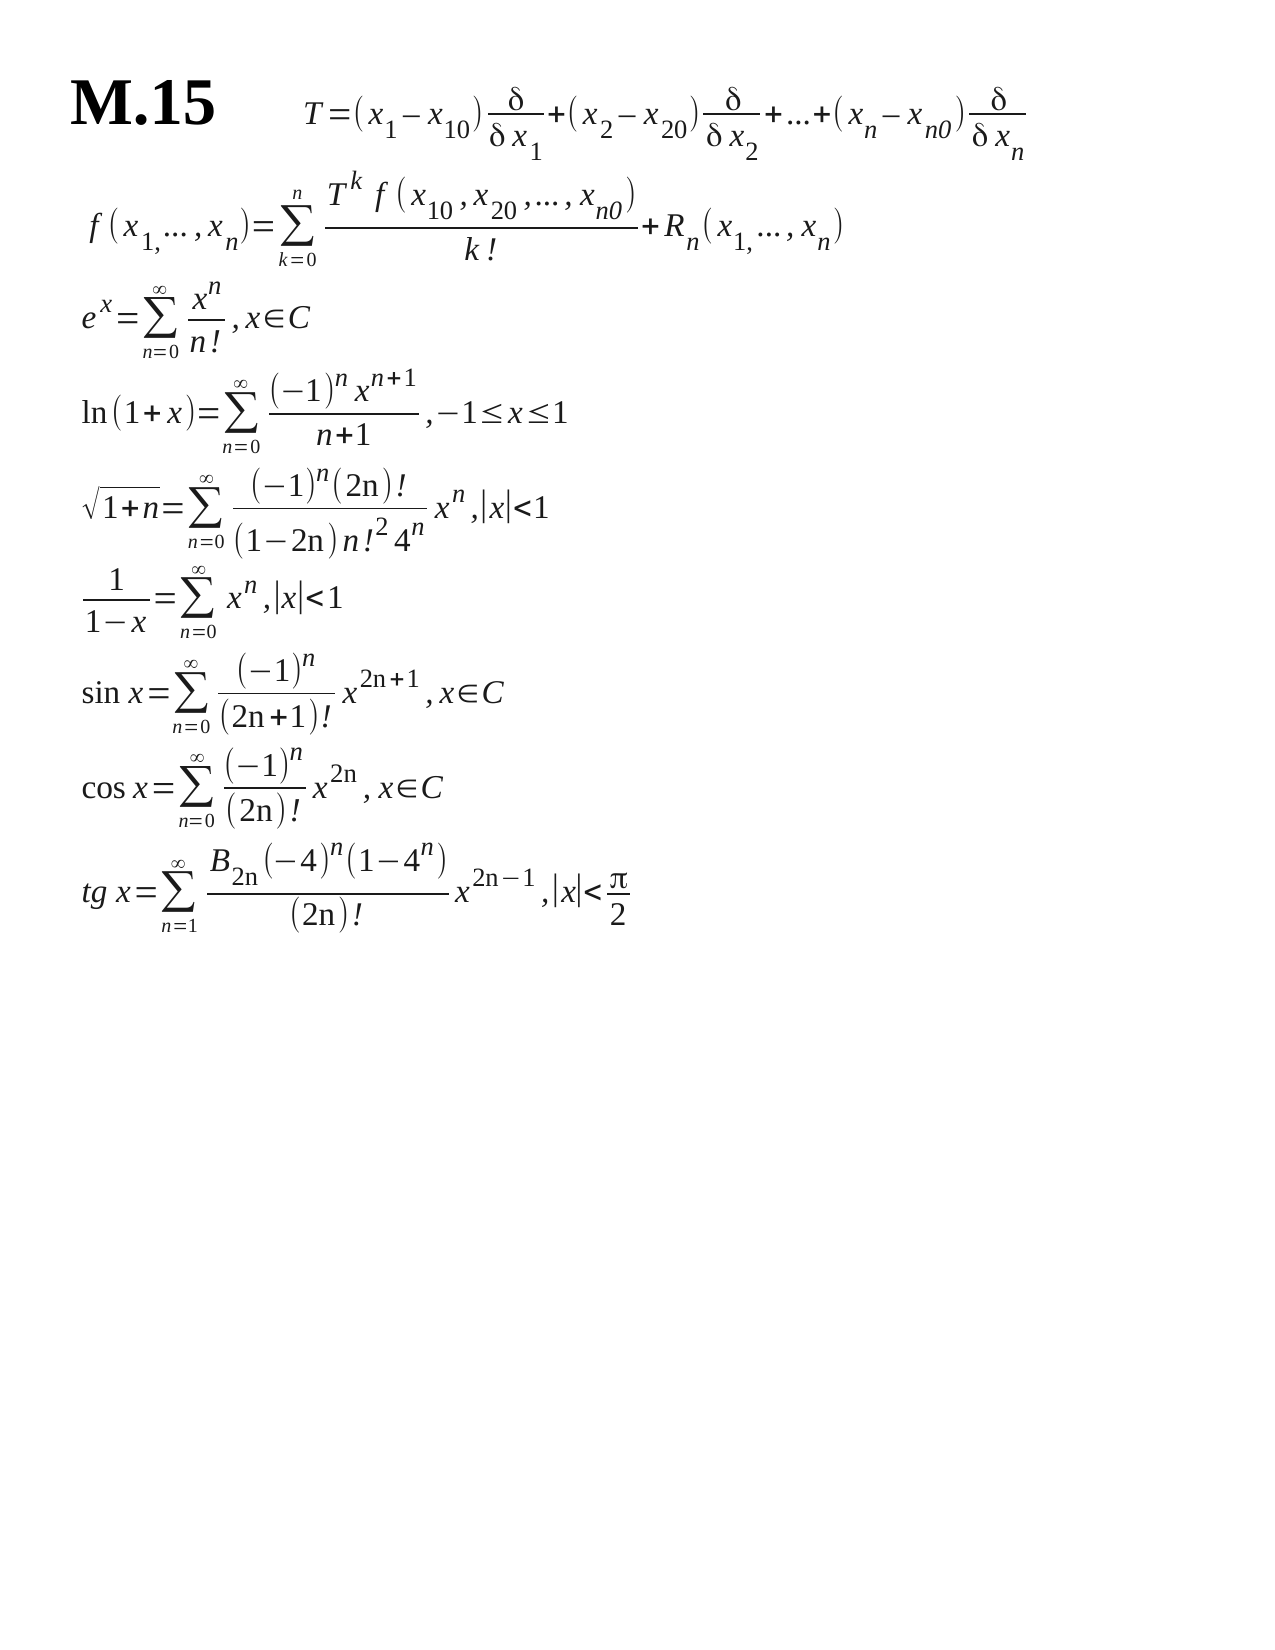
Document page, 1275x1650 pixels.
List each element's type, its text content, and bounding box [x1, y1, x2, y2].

text M.15 [70, 62, 1212, 166]
